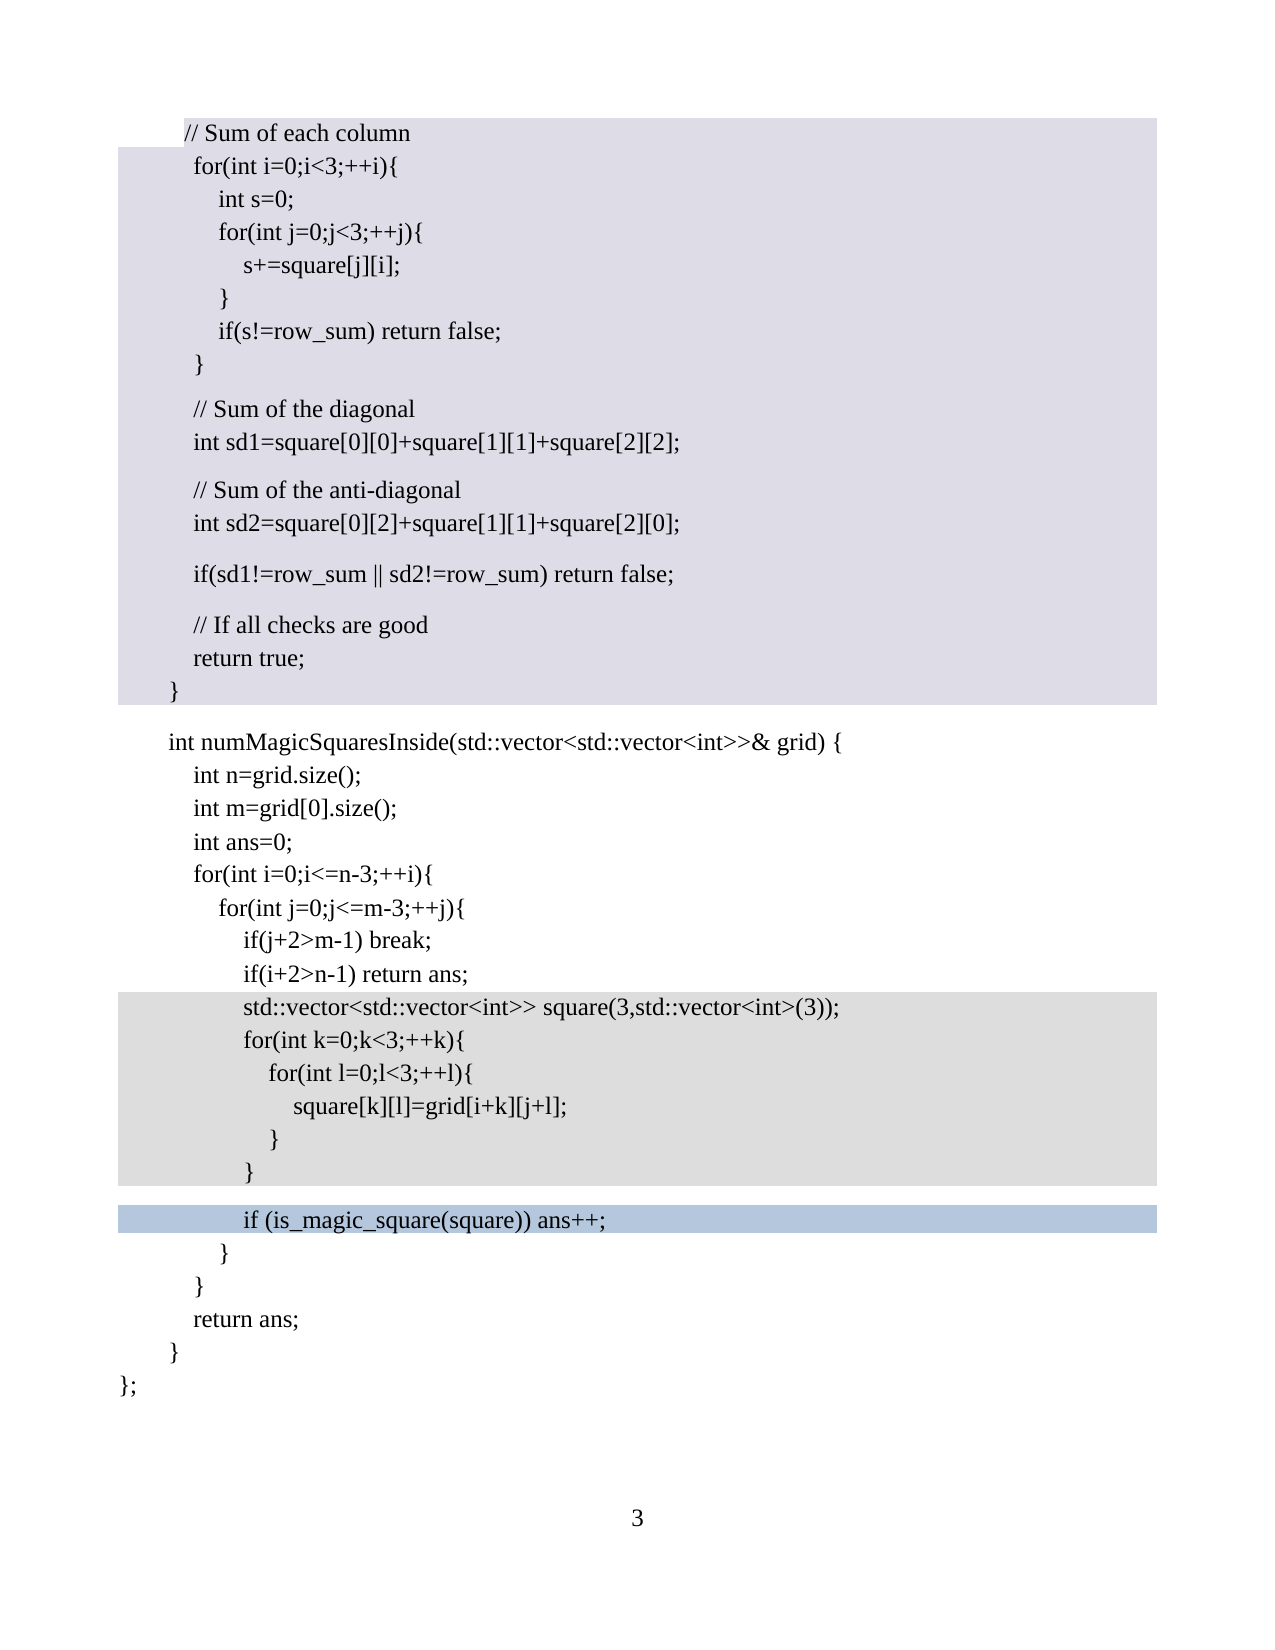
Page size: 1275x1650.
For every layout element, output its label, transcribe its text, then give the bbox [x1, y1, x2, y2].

text if(i+2>n-1) return ans; [118, 959, 1157, 987]
text return true; [118, 643, 1157, 672]
text if(j+2>m-1) break; [118, 926, 1157, 954]
text int s=0; [118, 184, 1157, 213]
text std::vector<std::vector<int>> square(3,std::vector<int>(3)); [118, 992, 1157, 1020]
text int sd1=square[0][0]+square[1][1]+square[2][2]; [118, 427, 1157, 456]
text // Sum of each column [184, 118, 1157, 147]
text } [118, 283, 1157, 312]
text for(int i=0;i<=n-3;++i){ [118, 859, 1157, 888]
text } [118, 1157, 1157, 1186]
text // Sum of the diagonal [118, 394, 1157, 423]
text s+=square[j][i]; [118, 250, 1157, 279]
text int ans=0; [118, 827, 1157, 855]
text if(sd1!=row_sum || sd2!=row_sum) return false; [118, 559, 1157, 588]
text for(int j=0;j<=m-3;++j){ [118, 893, 1157, 921]
text int m=grid[0].size(); [118, 793, 1157, 822]
text } [118, 1124, 1157, 1152]
text for(int l=0;l<3;++l){ [118, 1058, 1157, 1086]
text } [118, 349, 1157, 378]
text } [118, 1337, 1157, 1366]
text int sd2=square[0][2]+square[1][1]+square[2][0]; [118, 508, 1157, 537]
text }; [118, 1370, 1157, 1399]
text int numMagicSquaresInside(std::vector<std::vector<int>>& grid) { [118, 727, 1157, 756]
text for(int k=0;k<3;++k){ [118, 1025, 1157, 1053]
text // If all checks are good [118, 610, 1157, 639]
text return ans; [118, 1304, 1157, 1333]
text } [118, 1238, 1157, 1267]
text for(int j=0;j<3;++j){ [118, 217, 1157, 246]
text if (is_magic_square(square)) ans++; [118, 1205, 1157, 1233]
text } [118, 1271, 1157, 1299]
text int n=grid.size(); [118, 761, 1157, 789]
text for(int i=0;i<3;++i){ [118, 151, 1157, 180]
text // Sum of the anti-diagonal [118, 475, 1157, 504]
text if(s!=row_sum) return false; [118, 316, 1157, 345]
text } [118, 676, 1157, 705]
text square[k][l]=grid[i+k][j+l]; [118, 1091, 1157, 1119]
